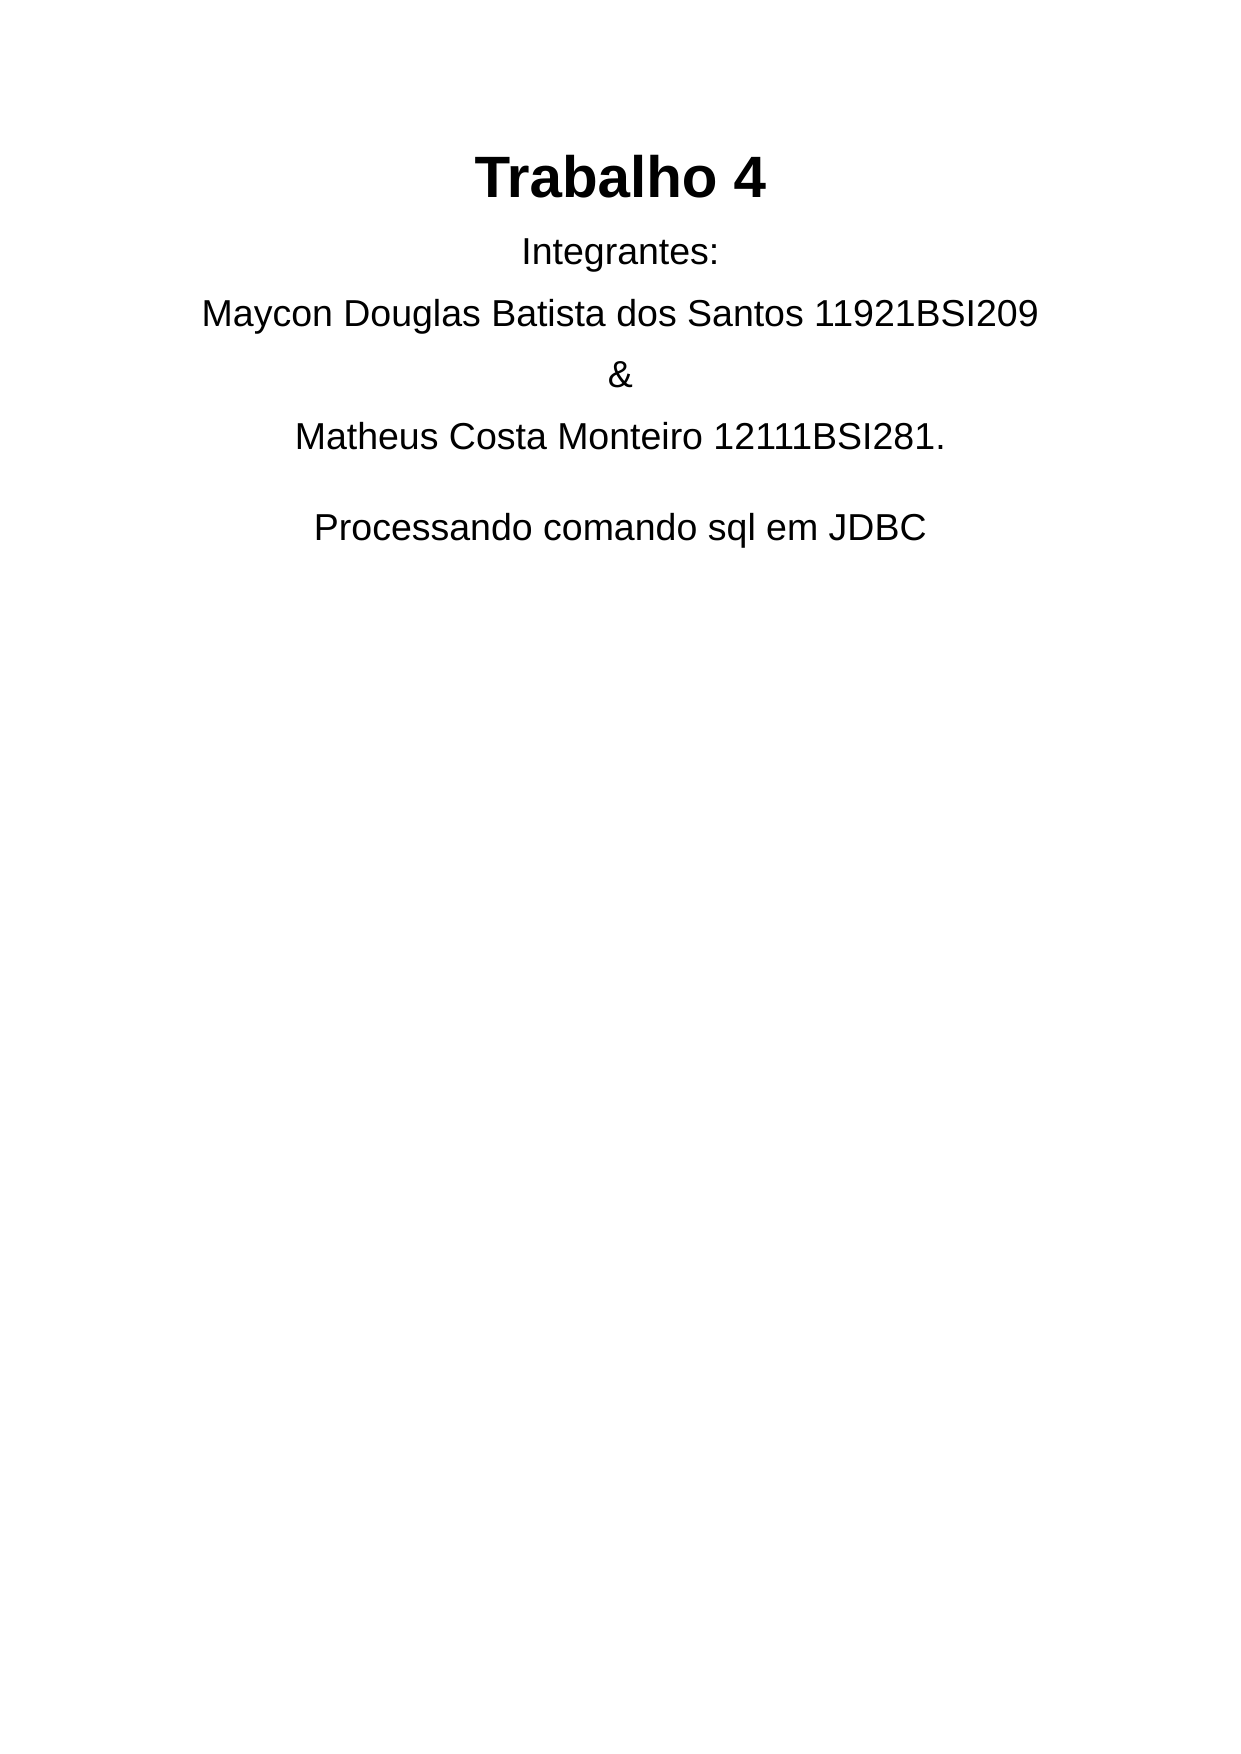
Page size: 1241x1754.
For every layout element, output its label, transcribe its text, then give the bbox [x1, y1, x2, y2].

subtitle Integrantes: [118, 229, 1122, 272]
subtitle & [118, 353, 1122, 396]
subtitle Maycon Douglas Batista dos Santos 11921BSI209 [118, 291, 1122, 334]
subtitle Processando comando sql em JDBC [118, 505, 1122, 548]
subtitle Matheus Costa Monteiro 12111BSI281. [118, 414, 1122, 458]
title Trabalho 4 [118, 143, 1122, 210]
